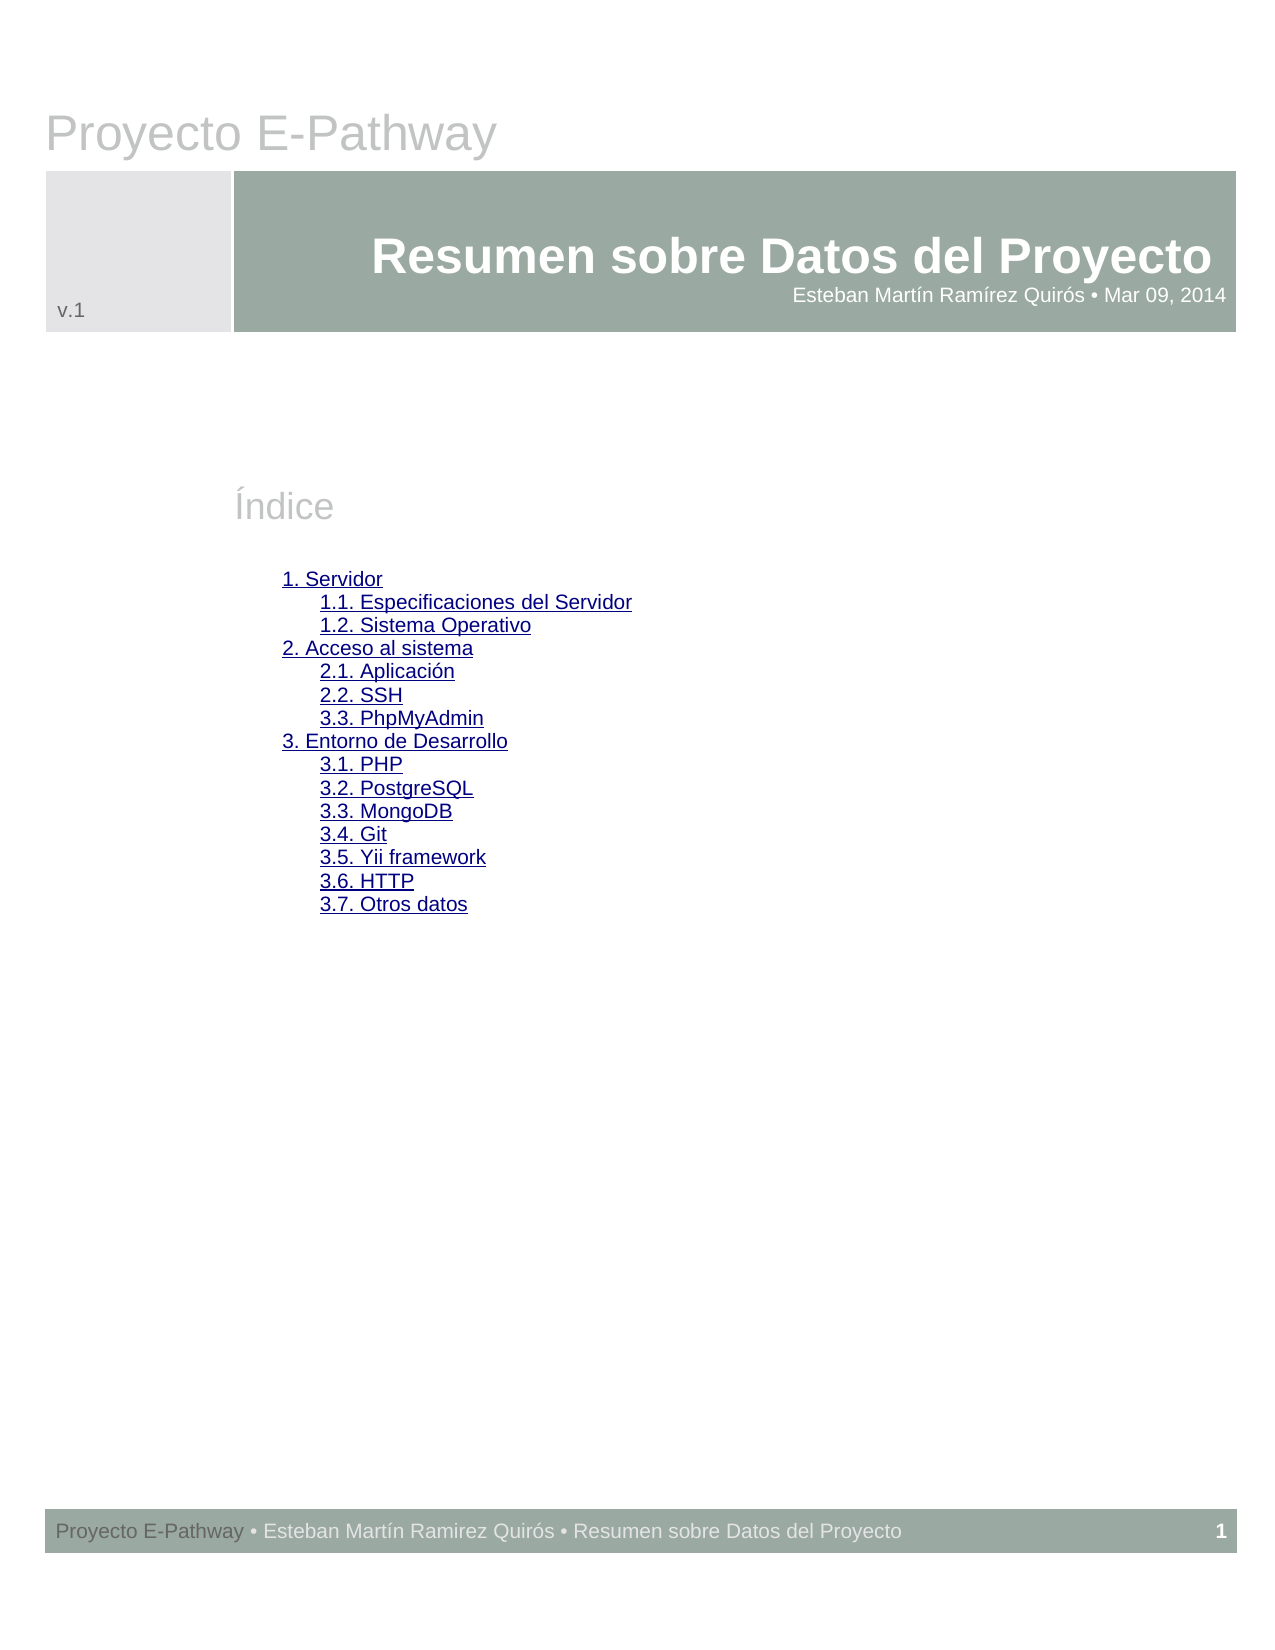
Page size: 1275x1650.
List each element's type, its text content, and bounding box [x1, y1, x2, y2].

table_header v.1 [45, 534, 234, 949]
table_header v.1 [46, 171, 231, 332]
table_header 1. Servidor 1.1. Especificaciones del Servidor 1.2. Sistema Operativo 2. Acceso al sistema 2.1. Aplicación 2.2. SSH 3.3. PhpMyAdmin 3. Entorno de Desarrollo 3.1. PHP 3.2. PostgreSQL 3.3. MongoDB 3.4. Git 3.5. Yii framework 3.6. HTTP 3.7. Otros datos r [234, 534, 1198, 949]
text Índice [234, 485, 1230, 527]
table_header Resumen sobre Datos del Proyecto Esteban Martín Ramírez Quirós • Mar 09, 2014 [234, 171, 1236, 332]
title Proyecto E-Pathway [45, 105, 1230, 161]
